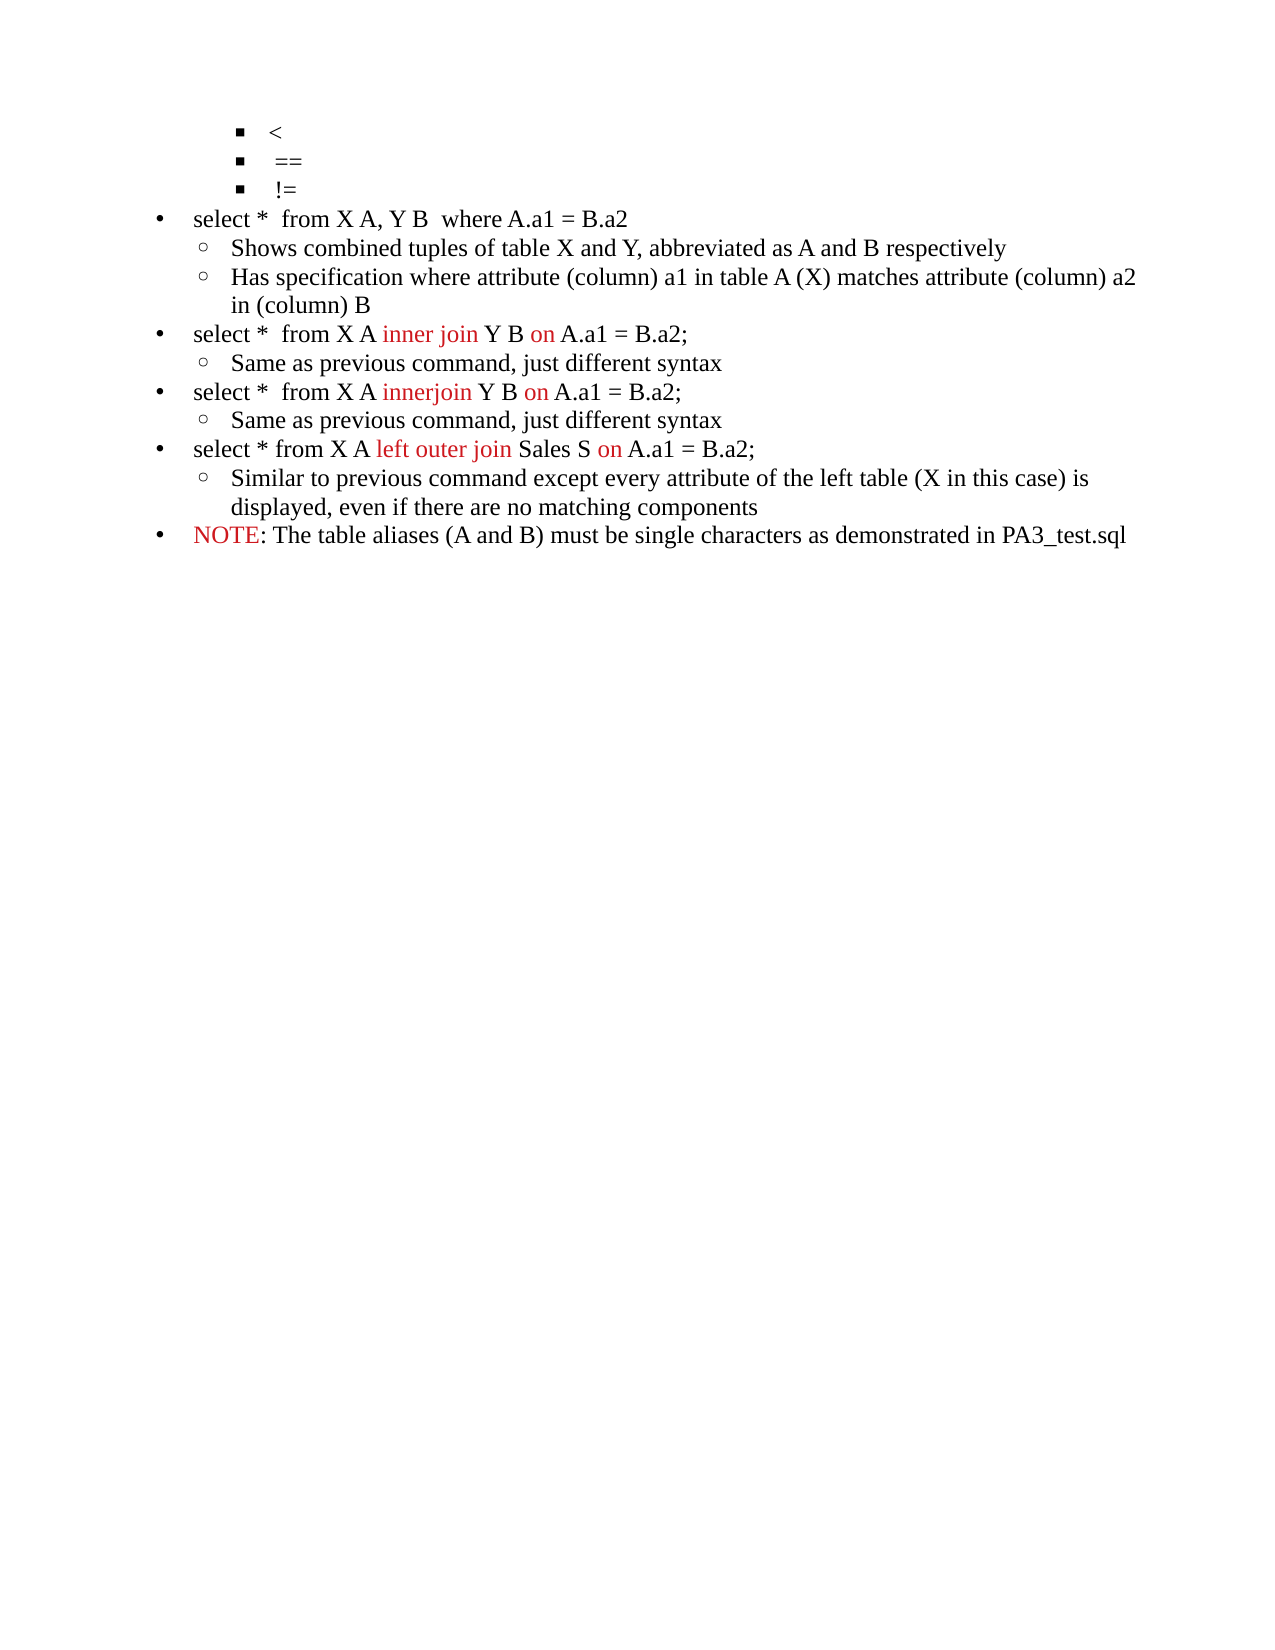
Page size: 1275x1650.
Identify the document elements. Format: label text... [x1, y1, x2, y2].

list NOTE: The table aliases (A and B) must be single characters as demonstrated in PA3_test.sql [156, 521, 1157, 549]
list select * from X A inner join Y B on A.a1 = B.a2; [156, 319, 1157, 348]
list != [231, 176, 1157, 204]
list select * from X A innerjoin Y B on A.a1 = B.a2; [156, 377, 1157, 406]
list select * from X A, Y B where A.a1 = B.a2 [156, 204, 1157, 233]
list Shows combined tuples of table X and Y, abbreviated as A and B respectively [193, 233, 1157, 262]
list Has specification where attribute (column) a1 in table A (X) matches attribute (column) a2 in (column) B [193, 262, 1157, 319]
list Similar to previous command except every attribute of the left table (X in this case) is displayed, even if there are no matching components [193, 463, 1157, 521]
list select * from X A left outer join Sales S on A.a1 = B.a2; [156, 434, 1157, 463]
list Same as previous command, just different syntax [193, 348, 1157, 377]
list Same as previous command, just different syntax [193, 406, 1157, 434]
list < [231, 118, 1157, 147]
list == [231, 147, 1157, 176]
